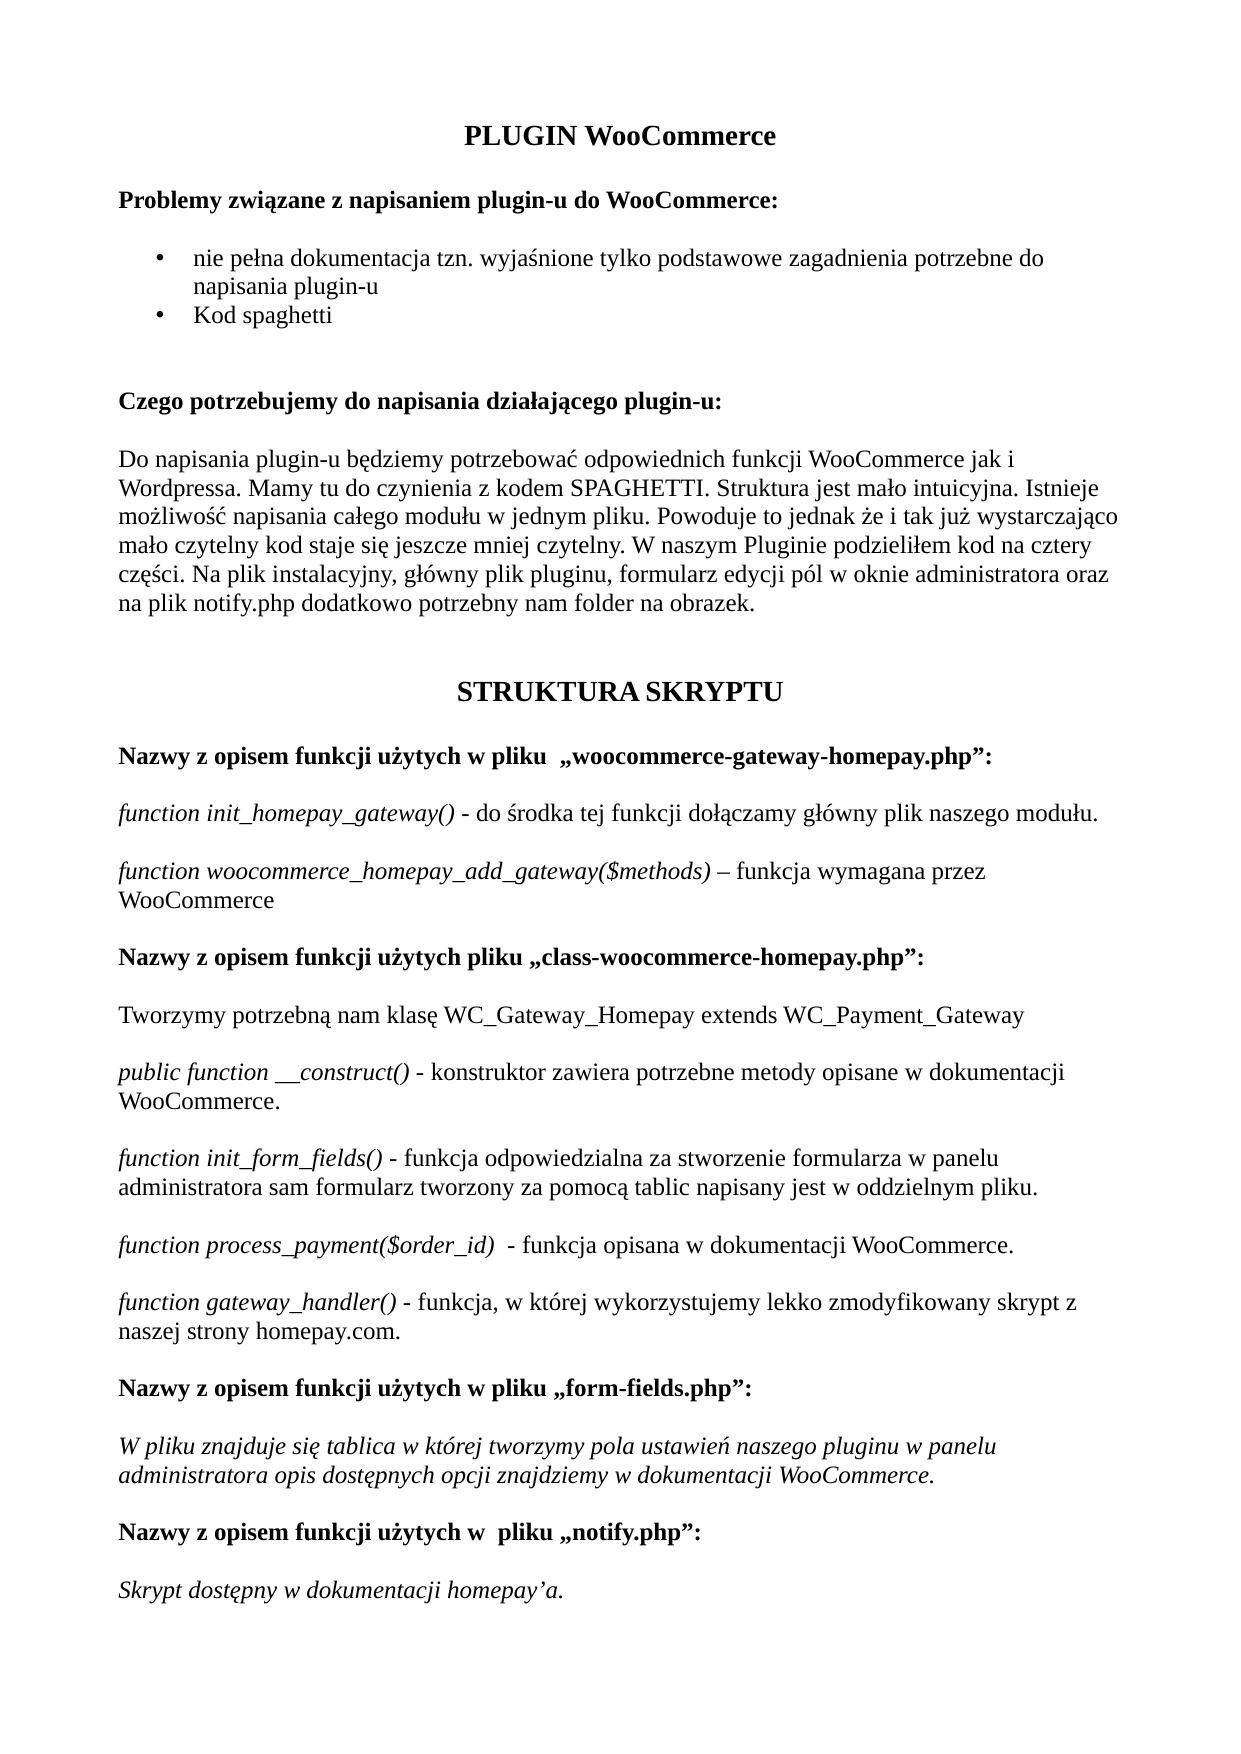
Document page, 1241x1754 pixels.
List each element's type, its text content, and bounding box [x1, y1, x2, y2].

text Problemy związane z napisaniem plugin-u do WooCommerce: [118, 185, 1122, 214]
text function woocommerce_homepay_add_gateway($methods) – funkcja wymagana przez WooCommerce [118, 856, 1122, 913]
text Nazwy z opisem funkcji użytych w pliku „woocommerce-gateway-homepay.php”: [118, 741, 1122, 770]
list Kod spaghetti [156, 300, 1122, 329]
text W pliku znajduje się tablica w której tworzymy pola ustawień naszego pluginu w panelu administratora opis dostępnych opcji znajdziemy w dokumentacji WooCommerce. [118, 1431, 1122, 1488]
text function gateway_handler() - funkcja, w której wykorzystujemy lekko zmodyfikowany skrypt z naszej strony homepay.com. [118, 1287, 1122, 1345]
text Nazwy z opisem funkcji użytych pliku „class-woocommerce-homepay.php”: [118, 942, 1122, 971]
text STRUKTURA SKRYPTU [118, 674, 1122, 707]
text Tworzymy potrzebną nam klasę WC_Gateway_Homepay extends WC_Payment_Gateway [118, 1000, 1122, 1028]
text PLUGIN WooCommerce [118, 118, 1122, 185]
text function init_homepay_gateway() - do środka tej funkcji dołączamy główny plik naszego modułu. [118, 798, 1122, 827]
text Do napisania plugin-u będziemy potrzebować odpowiednich funkcji WooCommerce jak i Wordpressa. Mamy tu do czynienia z kodem SPAGHETTI. Struktura jest mało intuicyjna. Istnieje możliwość napisania całego modułu w jednym pliku. Powoduje to jednak że i tak już wystarczająco mało czytelny kod staje się jeszcze mniej czytelny. W naszym Pluginie podzieliłem kod na cztery części. Na plik instalacyjny, główny plik pluginu, formularz edycji pól w oknie administratora oraz na plik notify.php dodatkowo potrzebny nam folder na obrazek. [118, 444, 1122, 616]
text function process_payment($order_id) - funkcja opisana w dokumentacji WooCommerce. [118, 1230, 1122, 1258]
text Skrypt dostępny w dokumentacji homepay’a. [118, 1575, 1122, 1603]
text Czego potrzebujemy do napisania działającego plugin-u: [118, 386, 1122, 415]
text function init_form_fields() - funkcja odpowiedzialna za stworzenie formularza w panelu administratora sam formularz tworzony za pomocą tablic napisany jest w oddzielnym pliku. [118, 1143, 1122, 1201]
text Nazwy z opisem funkcji użytych w pliku „form-fields.php”: [118, 1373, 1122, 1402]
text public function __construct() - konstruktor zawiera potrzebne metody opisane w dokumentacji WooCommerce. [118, 1057, 1122, 1115]
list nie pełna dokumentacja tzn. wyjaśnione tylko podstawowe zagadnienia potrzebne do napisania plugin-u [156, 243, 1122, 300]
text Nazwy z opisem funkcji użytych w pliku „notify.php”: [118, 1517, 1122, 1546]
